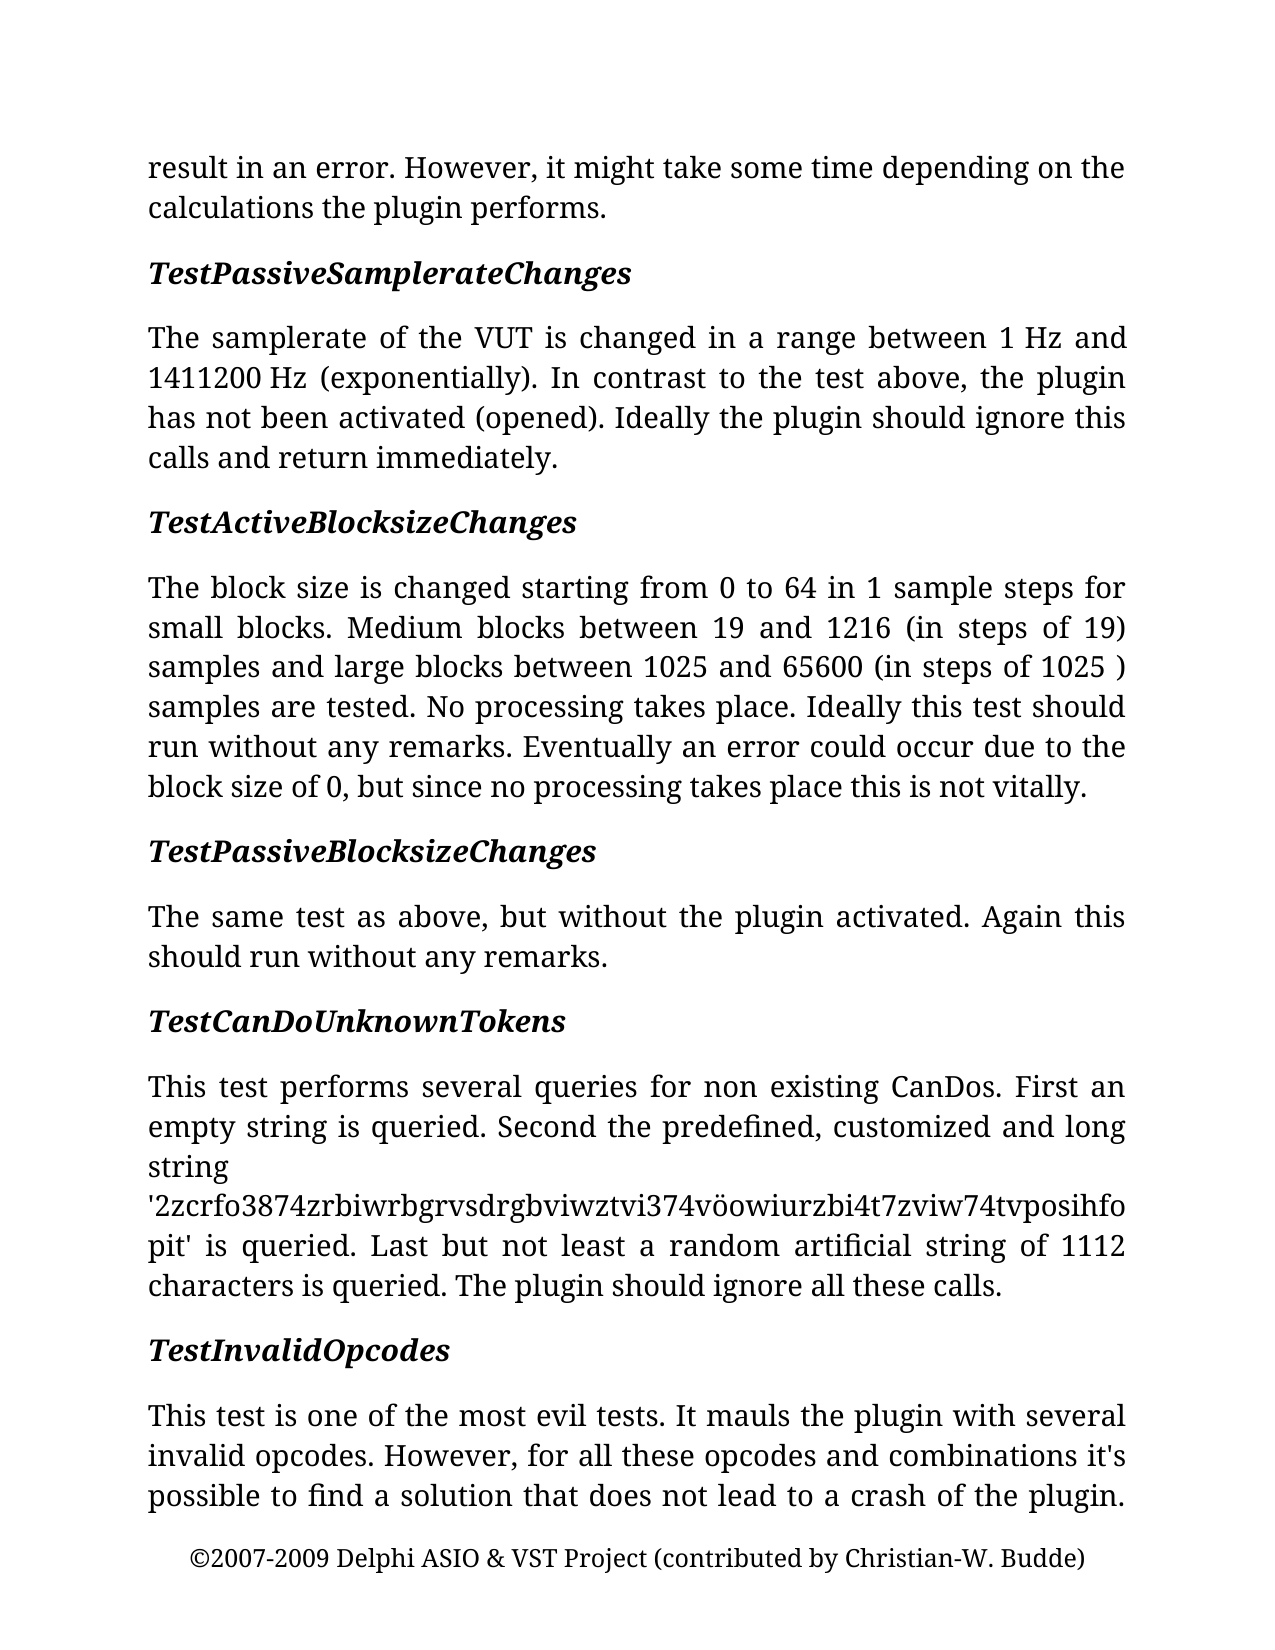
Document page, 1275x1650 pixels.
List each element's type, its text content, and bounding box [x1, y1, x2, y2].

subtitle TestCanDoUnknownTokens [148, 1001, 1127, 1042]
subtitle TestInvalidOpcodes [148, 1330, 1127, 1371]
text This test performs several queries for non existing CanDos. First an empty string is queried. Second the predefined, customized and long string '2zcrfo3874zrbiwrbgrvsdrgbviwztvi374vöowiurzbi4t7zviw74tvposihfopit' is queried. Last but not least a random artificial string of 1112 characters is queried. The plugin should ignore all these calls. [148, 1067, 1127, 1305]
subtitle TestPassiveSamplerateChanges [148, 252, 1127, 293]
text This test is one of the most evil tests. It mauls the plugin with several invalid opcodes. However, for all these opcodes and combinations it's possible to find a solution that does not lead to a crash of the plugin. [148, 1396, 1127, 1514]
subtitle TestPassiveBlocksizeChanges [148, 831, 1127, 871]
text The samplerate of the VUT is changed in a range between 1 Hz and 1411200 Hz (exponentially). In contrast to the test above, the plugin has not been activated (opened). Ideally the plugin should ignore this calls and return immediately. [148, 318, 1127, 477]
text result in an error. However, it might take some time depending on the calculations the plugin performs. [148, 148, 1127, 227]
subtitle TestActiveBlocksizeChanges [148, 502, 1127, 542]
text The block size is changed starting from 0 to 64 in 1 sample steps for small blocks. Medium blocks between 19 and 1216 (in steps of 19) samples and large blocks between 1025 and 65600 (in steps of 1025 ) samples are tested. No processing takes place. Ideally this test should run without any remarks. Eventually an error could occur due to the block size of 0, but since no processing takes place this is not vitally. [148, 567, 1127, 806]
text The same test as above, but without the plugin activated. Again this should run without any remarks. [148, 896, 1127, 976]
